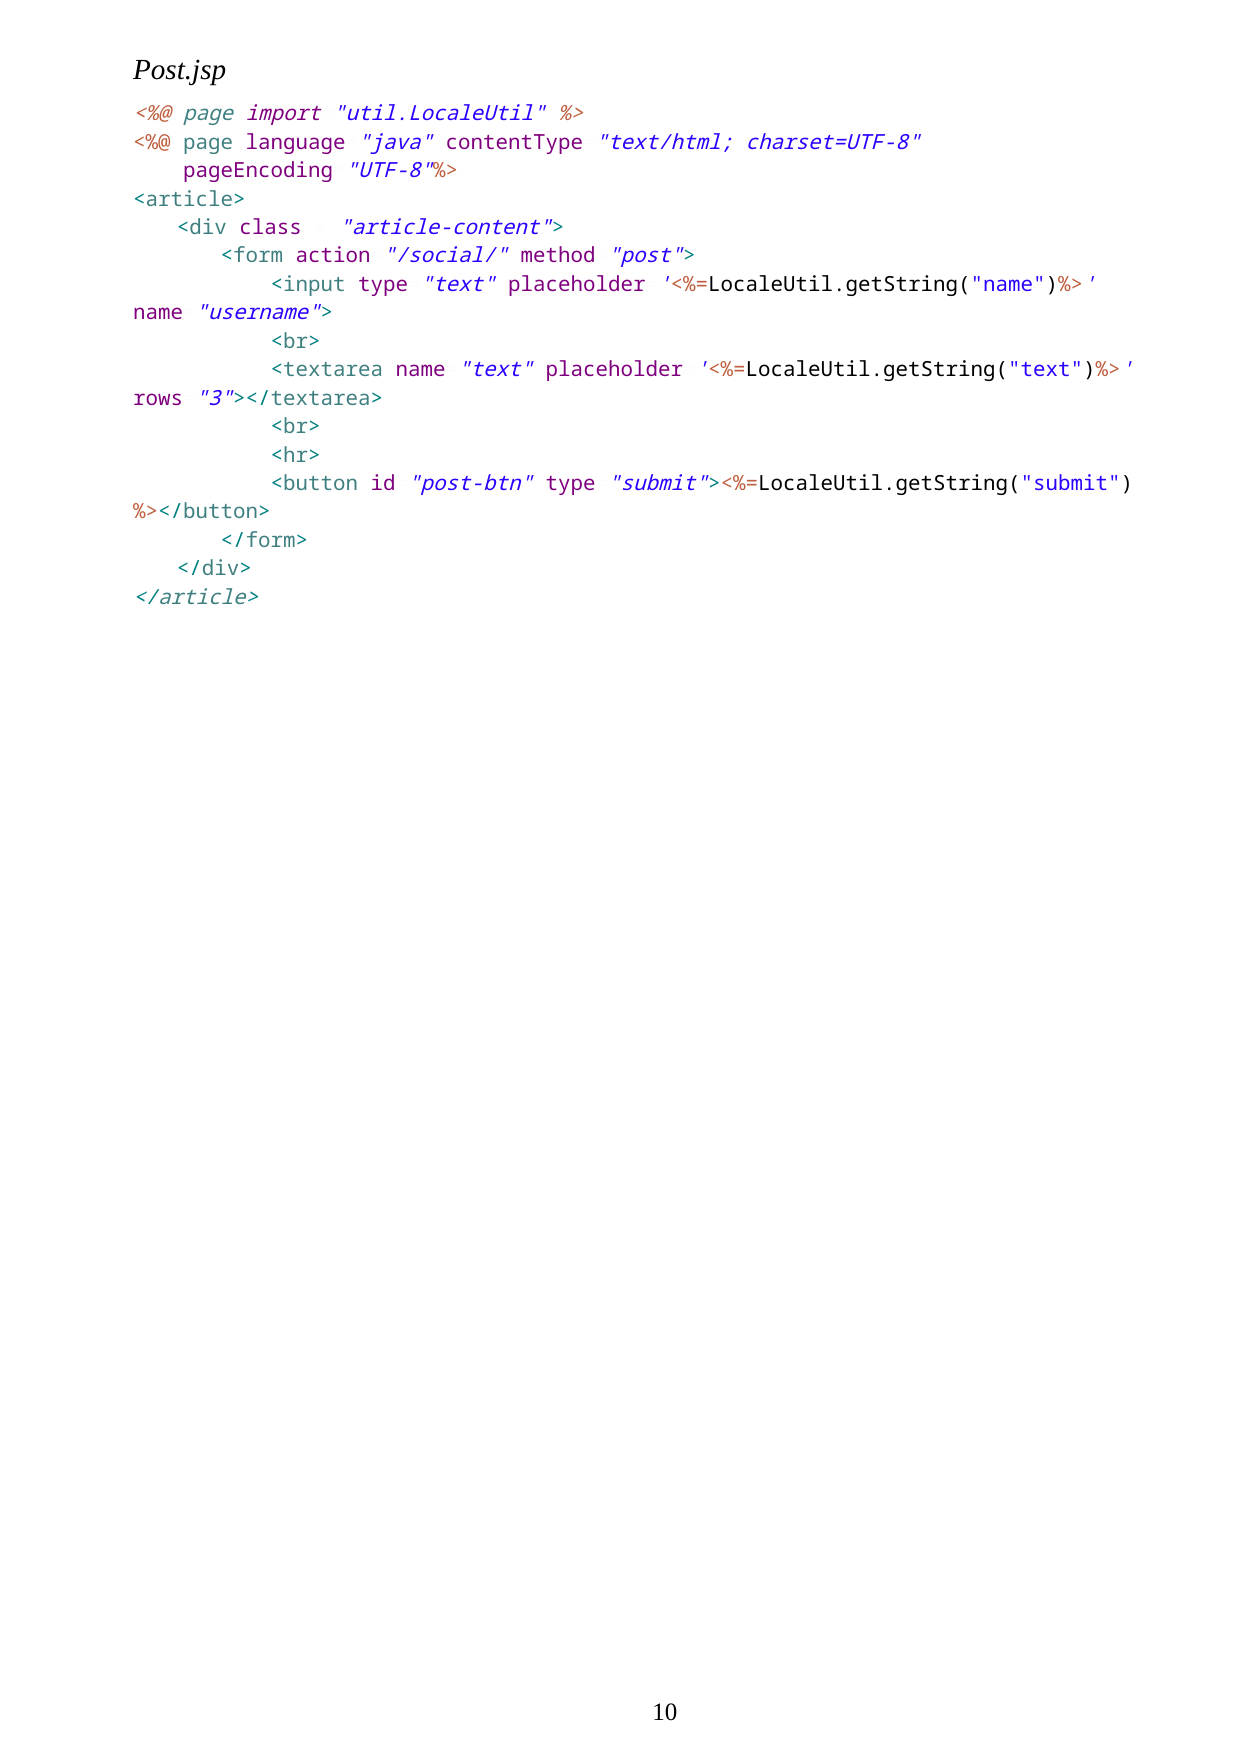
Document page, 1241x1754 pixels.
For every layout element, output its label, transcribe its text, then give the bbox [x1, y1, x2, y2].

text <hr> [133, 440, 1196, 468]
text </article> [133, 582, 1196, 610]
text Post.jsp [133, 52, 1196, 86]
text <article> [133, 184, 1196, 212]
text <%@ page language="java" contentType="text/html; charset=UTF-8" [133, 127, 1196, 155]
text <div class = "article-content"> [133, 212, 1196, 241]
text <textarea name="text" placeholder='<%=LocaleUtil.getString("text")%>' rows="3"></textarea> [133, 354, 1196, 411]
text <button id="post-btn" type="submit"><%=LocaleUtil.getString("submit")%></button> [133, 468, 1196, 525]
text </div> [133, 553, 1196, 582]
text <br> [133, 326, 1196, 354]
text <form action="/social/" method="post"> [133, 241, 1196, 269]
text <%@ page import="util.LocaleUtil" %> [133, 98, 1196, 127]
text <br> [133, 411, 1196, 440]
text </form> [133, 525, 1196, 553]
text <input type="text" placeholder='<%=LocaleUtil.getString("name")%>' name="username"> [133, 269, 1196, 326]
text pageEncoding="UTF-8"%> [133, 155, 1196, 184]
